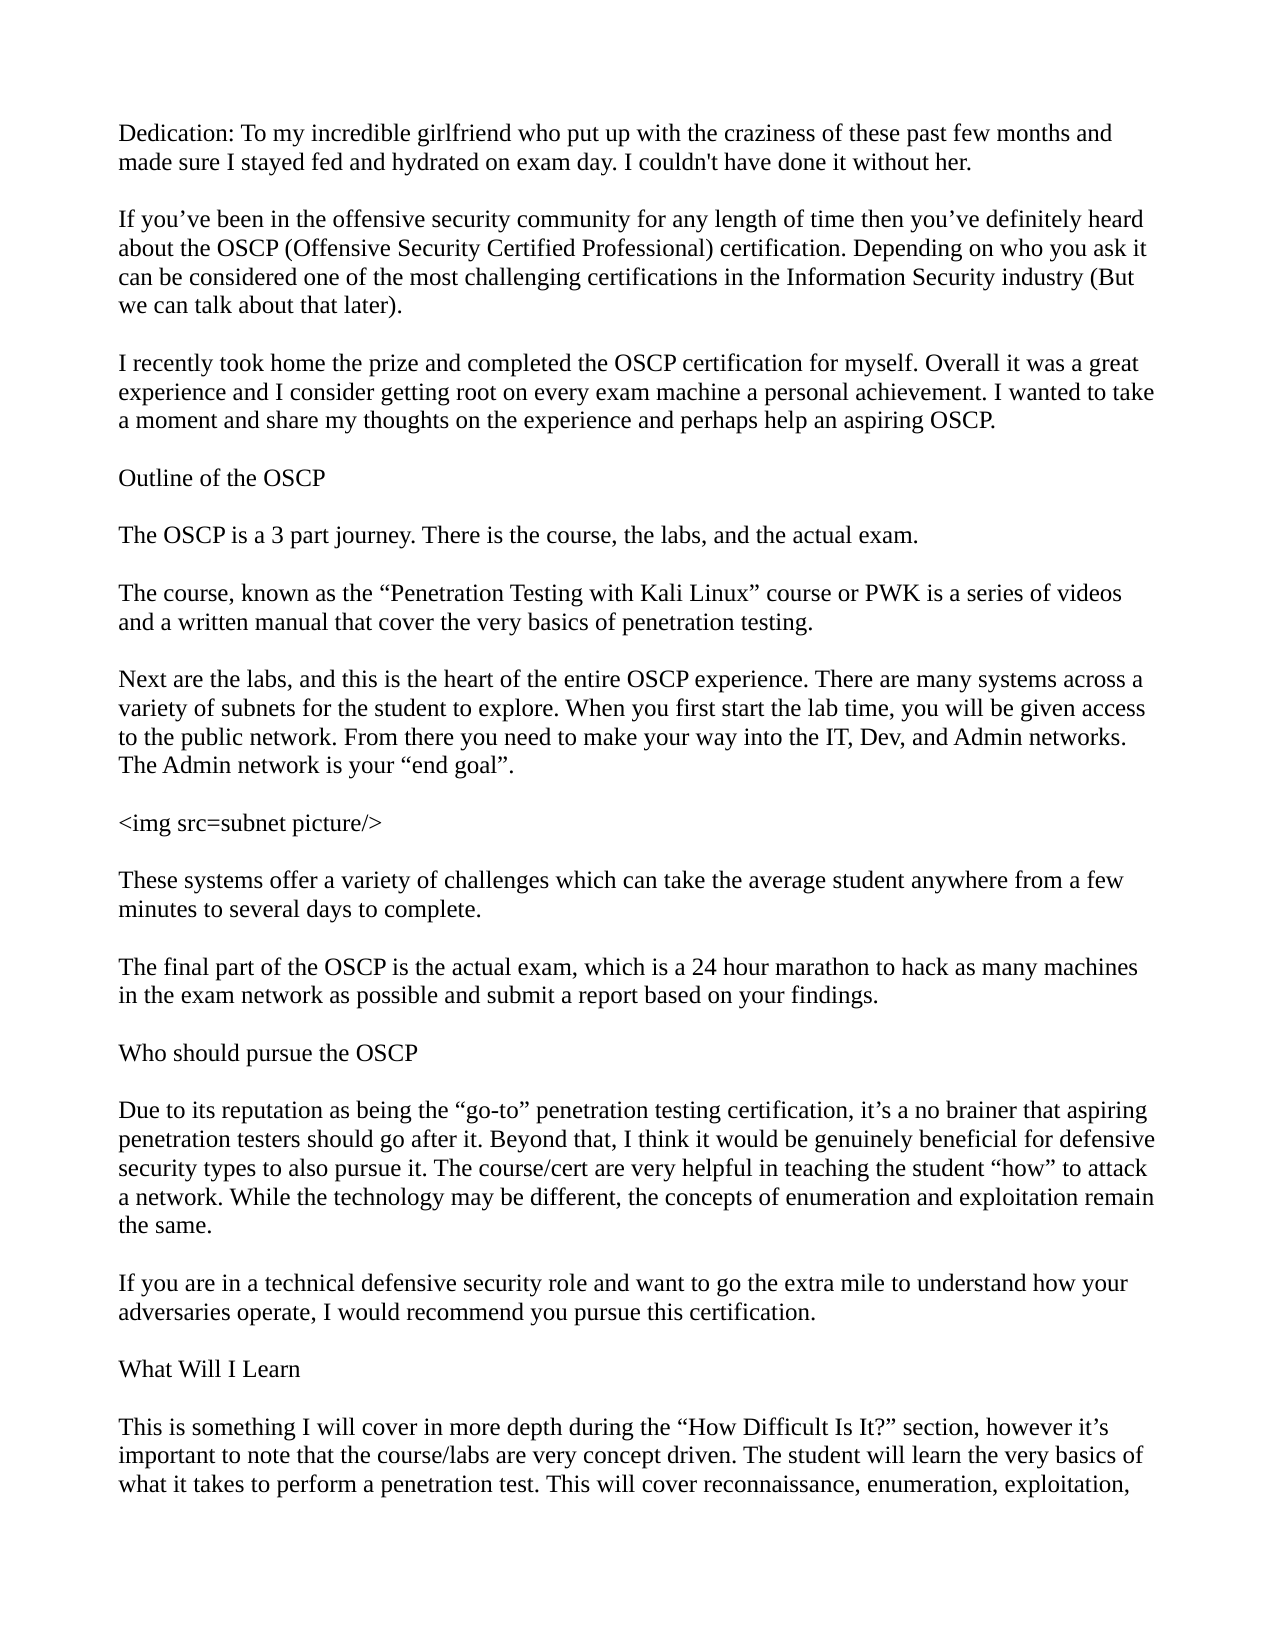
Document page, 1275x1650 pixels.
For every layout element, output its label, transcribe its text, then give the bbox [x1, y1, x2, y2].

text The course, known as the “Penetration Testing with Kali Linux” course or PWK is a series of videos and a written manual that cover the very basics of penetration testing. [118, 578, 1157, 636]
text The OSCP is a 3 part journey. There is the course, the labs, and the actual exam. [118, 521, 1157, 549]
text <img src=subnet picture/> [118, 808, 1157, 837]
text What Will I Learn [118, 1354, 1157, 1383]
text Next are the labs, and this is the heart of the entire OSCP experience. There are many systems across a variety of subnets for the student to explore. When you first start the lab time, you will be given access to the public network. From there you need to make your way into the IT, Dev, and Admin networks. The Admin network is your “end goal”. [118, 664, 1157, 779]
text I recently took home the prize and completed the OSCP certification for myself. Overall it was a great experience and I consider getting root on every exam machine a personal achievement. I wanted to take a moment and share my thoughts on the experience and perhaps help an aspiring OSCP. [118, 348, 1157, 434]
text Who should pursue the OSCP [118, 1038, 1157, 1067]
text This is something I will cover in more depth during the “How Difficult Is It?” section, however it’s important to note that the course/labs are very concept driven. The student will learn the very basics of what it takes to perform a penetration test. This will cover reconnaissance, enumeration, exploitation, [118, 1412, 1157, 1498]
text If you are in a technical defensive security role and want to go the extra mile to understand how your adversaries operate, I would recommend you pursue this certification. [118, 1268, 1157, 1326]
text The final part of the OSCP is the actual exam, which is a 24 hour marathon to hack as many machines in the exam network as possible and submit a report based on your findings. [118, 952, 1157, 1009]
text If you’ve been in the offensive security community for any length of time then you’ve definitely heard about the OSCP (Offensive Security Certified Professional) certification. Depending on who you ask it can be considered one of the most challenging certifications in the Information Security industry (But we can talk about that later). [118, 204, 1157, 319]
text Outline of the OSCP [118, 463, 1157, 492]
text These systems offer a variety of challenges which can take the average student anywhere from a few minutes to several days to complete. [118, 866, 1157, 923]
text Due to its reputation as being the “go-to” penetration testing certification, it’s a no brainer that aspiring penetration testers should go after it. Beyond that, I think it would be genuinely beneficial for defensive security types to also pursue it. The course/cert are very helpful in teaching the student “how” to attack a network. While the technology may be different, the concepts of enumeration and exploitation remain the same. [118, 1096, 1157, 1239]
text Dedication: To my incredible girlfriend who put up with the craziness of these past few months and made sure I stayed fed and hydrated on exam day. I couldn't have done it without her. [118, 118, 1157, 176]
